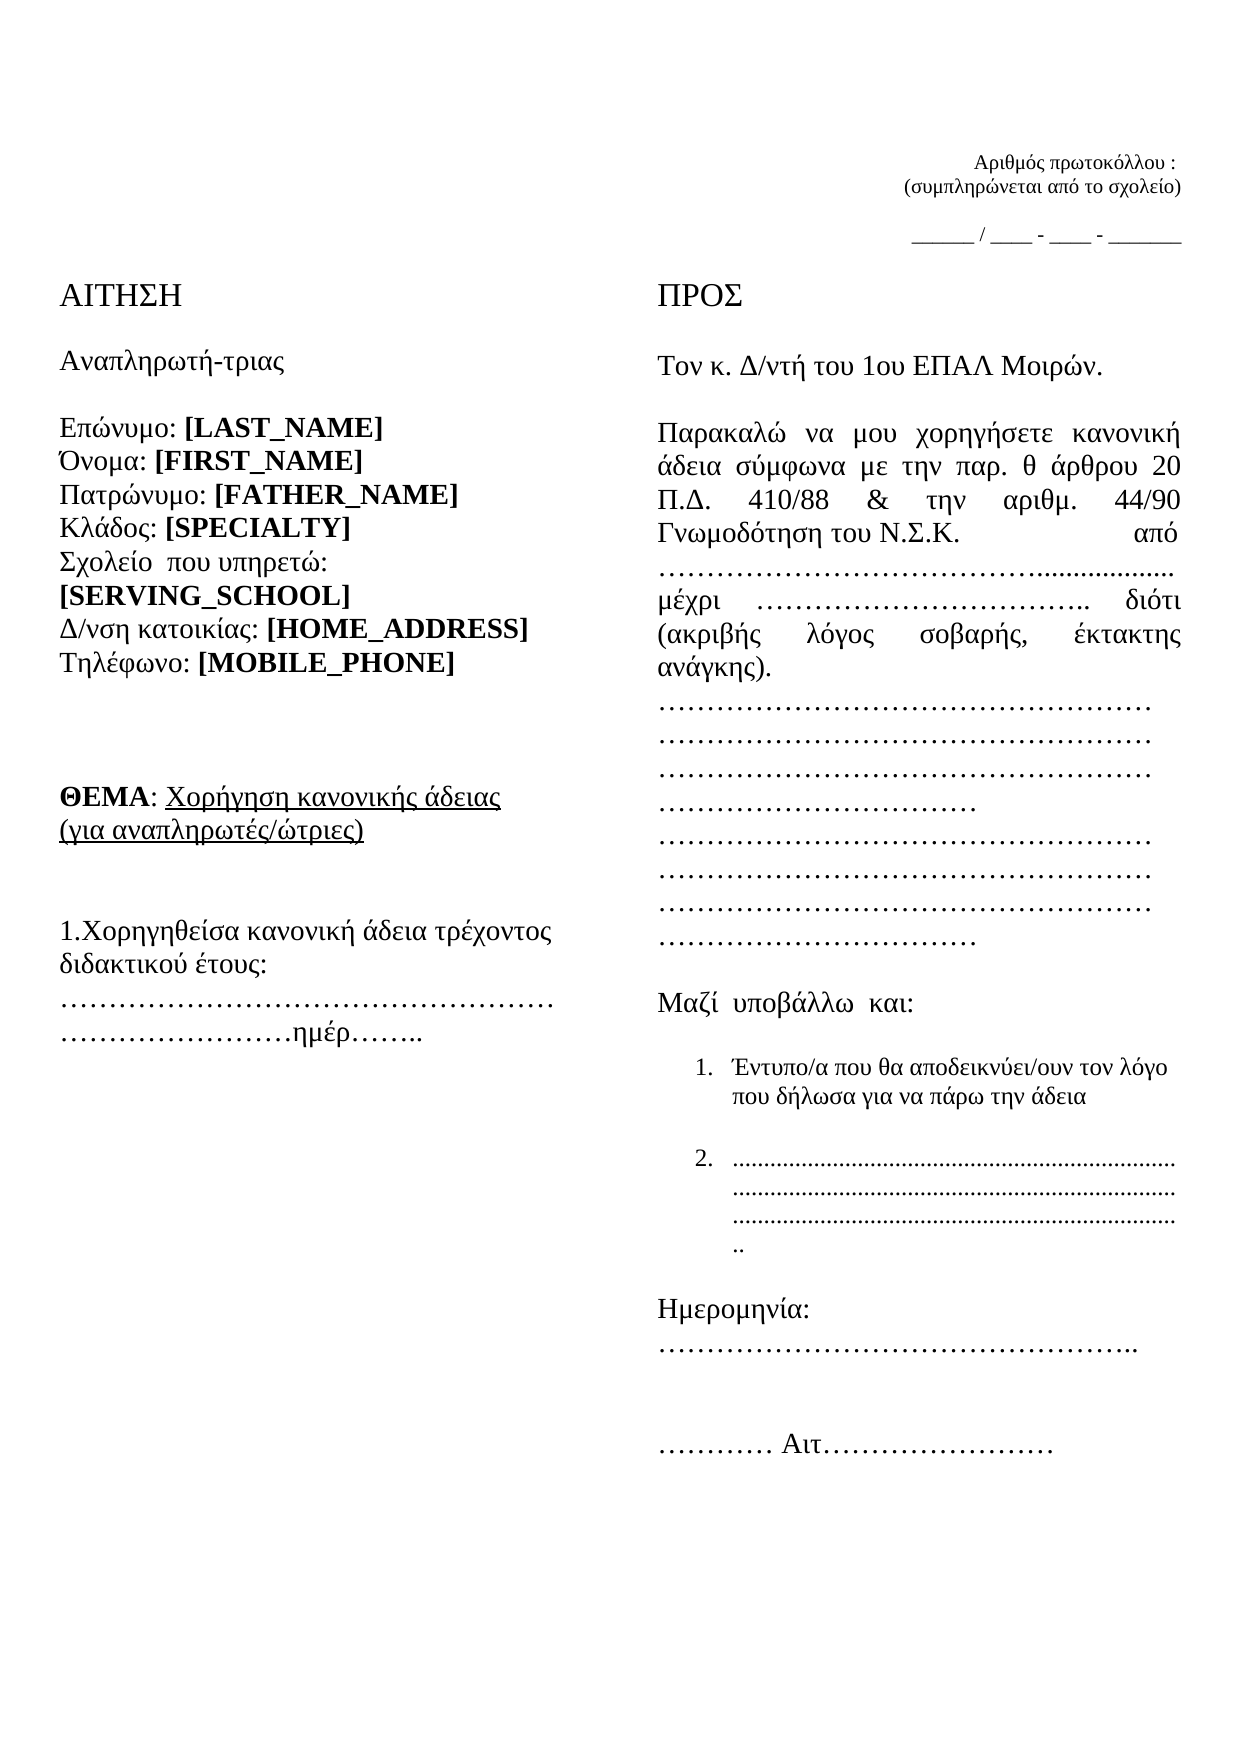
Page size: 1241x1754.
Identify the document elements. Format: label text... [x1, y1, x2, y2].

text Επώνυμο: [LAST_NAME] [59, 410, 583, 443]
text Παρακαλώ να μου χορηγήσετε κανονική άδεια σύμφωνα με την παρ. θ άρθρου 20 Π.Δ. 410/88 & την αριθμ. 44/90 Γνωμοδότηση του Ν.Σ.Κ. από …………………………………................... μέχρι …………………………….. διότι (ακριβής λόγος σοβαρής, έκτακτης ανάγκης). [657, 415, 1181, 683]
text ΠΡΟΣ [657, 276, 1181, 314]
text Δ/νση κατοικίας: [HOME_ADDRESS] [59, 611, 583, 645]
text Πατρώνυμο: [FATHER_NAME] [59, 477, 583, 511]
text (για αναπληρωτές/ώτριες) [59, 812, 583, 846]
text 1.Χορηγηθείσα κανονική άδεια τρέχοντος διδακτικού έτους: [59, 913, 583, 980]
text Όνομα: [FIRST_NAME] [59, 443, 583, 477]
text Ημερομηνία:………………………………………….. [657, 1292, 1181, 1359]
text Τηλέφωνο: [MOBILE_PHONE] [59, 645, 583, 678]
text ΑΙΤΗΣΗ [59, 276, 583, 343]
text …………………………………………………………………ημέρ…….. [59, 980, 583, 1047]
text Σχολείο που υπηρετώ: [SERVING_SCHOOL] [59, 544, 583, 611]
text Μαζί υποβάλλω και: [657, 985, 1181, 1018]
text Τον κ. Δ/ντή του 1ου ΕΠΑΛ Μοιρών. [657, 348, 1181, 381]
list Έντυπο/α που θα αποδεικνύει/ουν τον λόγο που δήλωσα για να πάρω την άδεια [694, 1052, 1181, 1109]
text Κλάδος: [SPECIALTY] [59, 511, 583, 544]
text ………… Αιτ…………………… [657, 1426, 1181, 1459]
list ....................................................................................................................................................................................................................... [694, 1143, 1181, 1258]
text ΘΕΜΑ: Χορήγηση κανονικής άδειας [59, 779, 583, 812]
text Αναπληρωτή-τριας [59, 343, 583, 376]
text …………………………………………………………………………………………………………………………………………………………………… [657, 817, 1181, 951]
text …………………………………………………………………………………………………………………………………………………………………… [657, 683, 1181, 817]
